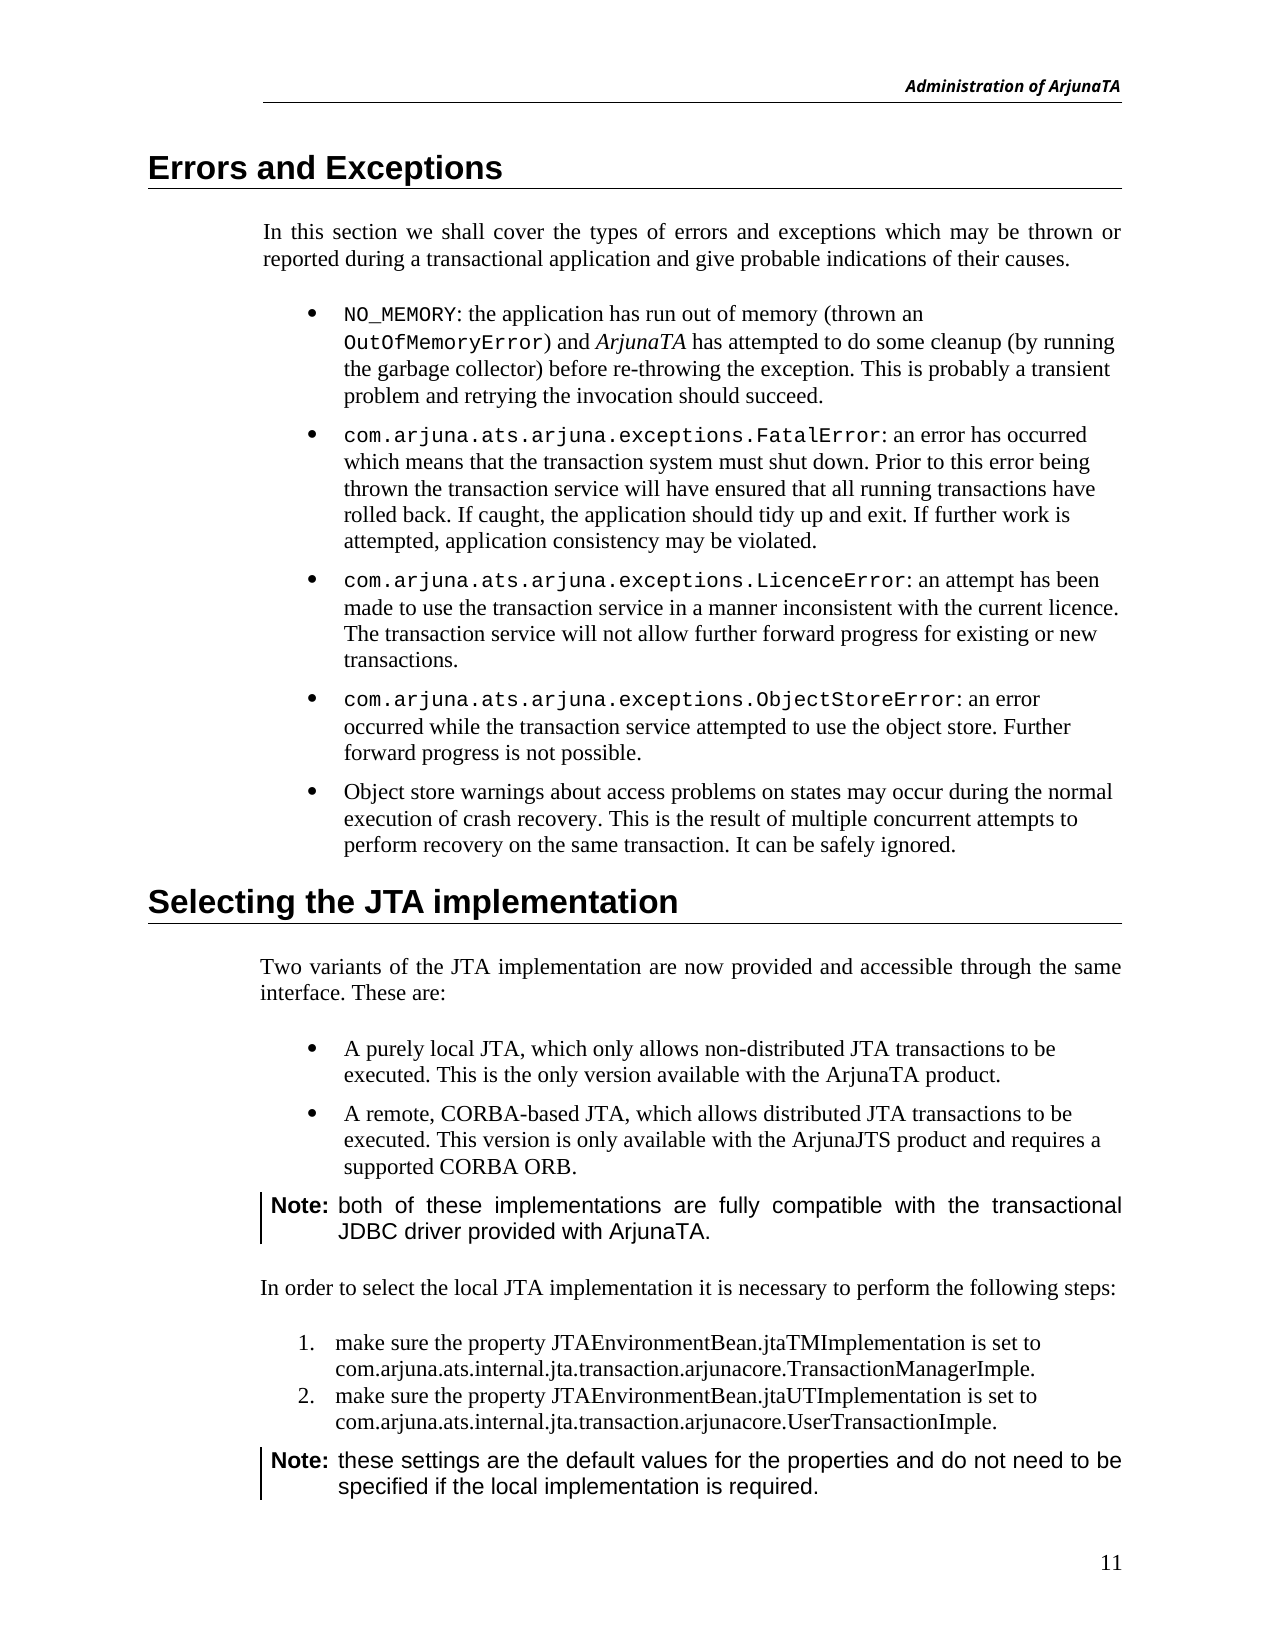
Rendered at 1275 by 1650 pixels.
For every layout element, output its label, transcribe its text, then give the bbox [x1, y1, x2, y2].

list make sure the property JTAEnvironmentBean.jtaTMImplementation is set to com.arjuna.ats.internal.jta.transaction.arjunacore.TransactionManagerImple. [298, 1329, 1122, 1382]
subtitle Selecting the JTA implementation [148, 882, 1122, 923]
list these settings are the default values for the properties and do not need to be specified if the local implementation is required. [262, 1447, 1122, 1500]
list Object store warnings about access problems on states may occur during the normal execution of crash recovery. This is the result of multiple concurrent attempts to perform recovery on the same transaction. It can be safely ignored. [308, 778, 1122, 857]
text In this section we shall cover the types of errors and exceptions which may be thrown or reported during a transactional application and give probable indications of their causes. [263, 218, 1122, 271]
list NO_MEMORY: the application has run out of memory (thrown an OutOfMemoryError) and ArjunaTA has attempted to do some cleanup (by running the garbage collector) before re-throwing the exception. This is probably a transient problem and retrying the invocation should succeed. [308, 300, 1122, 408]
list com.arjuna.ats.arjuna.exceptions.ObjectStoreError: an error occurred while the transaction service attempted to use the object store. Further forward progress is not possible. [308, 685, 1122, 766]
list com.arjuna.ats.arjuna.exceptions.FatalError: an error has occurred which means that the transaction system must shut down. Prior to this error being thrown the transaction service will have ensured that all running transactions have rolled back. If caught, the application should tidy up and exit. If further work is attempted, application consistency may be violated. [308, 421, 1122, 554]
text Two variants of the JTA implementation are now provided and accessible through the same interface. These are: [260, 953, 1122, 1006]
list A purely local JTA, which only allows non-distributed JTA transactions to be executed. This is the only version available with the ArjunaTA product. [308, 1035, 1122, 1088]
list make sure the property JTAEnvironmentBean.jtaUTImplementation is set to com.arjuna.ats.internal.jta.transaction.arjunacore.UserTransactionImple. [298, 1382, 1122, 1434]
list com.arjuna.ats.arjuna.exceptions.LicenceError: an attempt has been made to use the transaction service in a manner inconsistent with the current licence. The transaction service will not allow further forward progress for existing or new transactions. [308, 566, 1122, 673]
subtitle Errors and Exceptions [148, 148, 1122, 188]
text In order to select the local JTA implementation it is necessary to perform the following steps: [260, 1273, 1122, 1300]
list A remote, CORBA-based JTA, which allows distributed JTA transactions to be executed. This version is only available with the ArjunaJTS product and requires a supported CORBA ORB. [308, 1100, 1122, 1179]
list both of these implementations are fully compatible with the transactional JDBC driver provided with ArjunaTA. [262, 1192, 1122, 1244]
